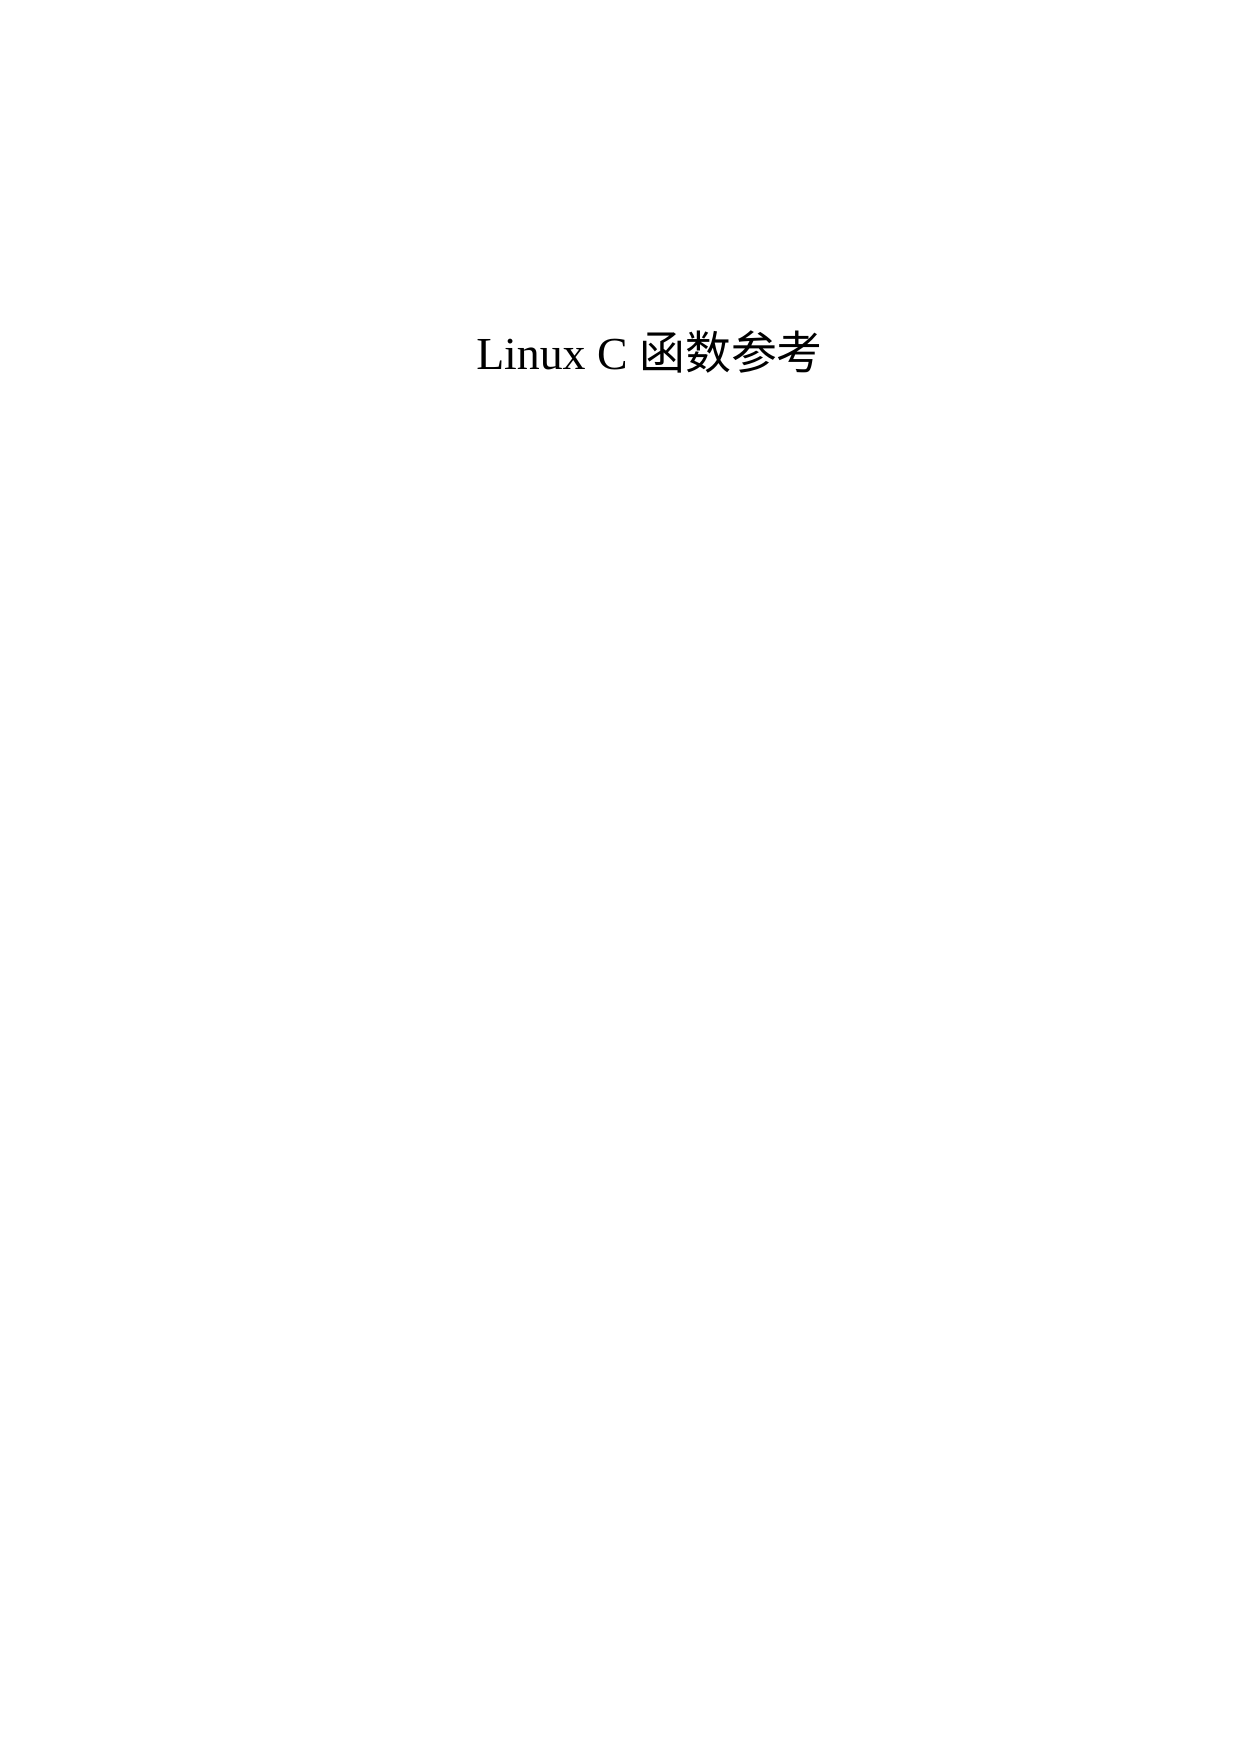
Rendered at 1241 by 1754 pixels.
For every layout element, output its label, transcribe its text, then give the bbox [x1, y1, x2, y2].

table_header Linux C 函数参考 [189, 164, 1110, 1585]
